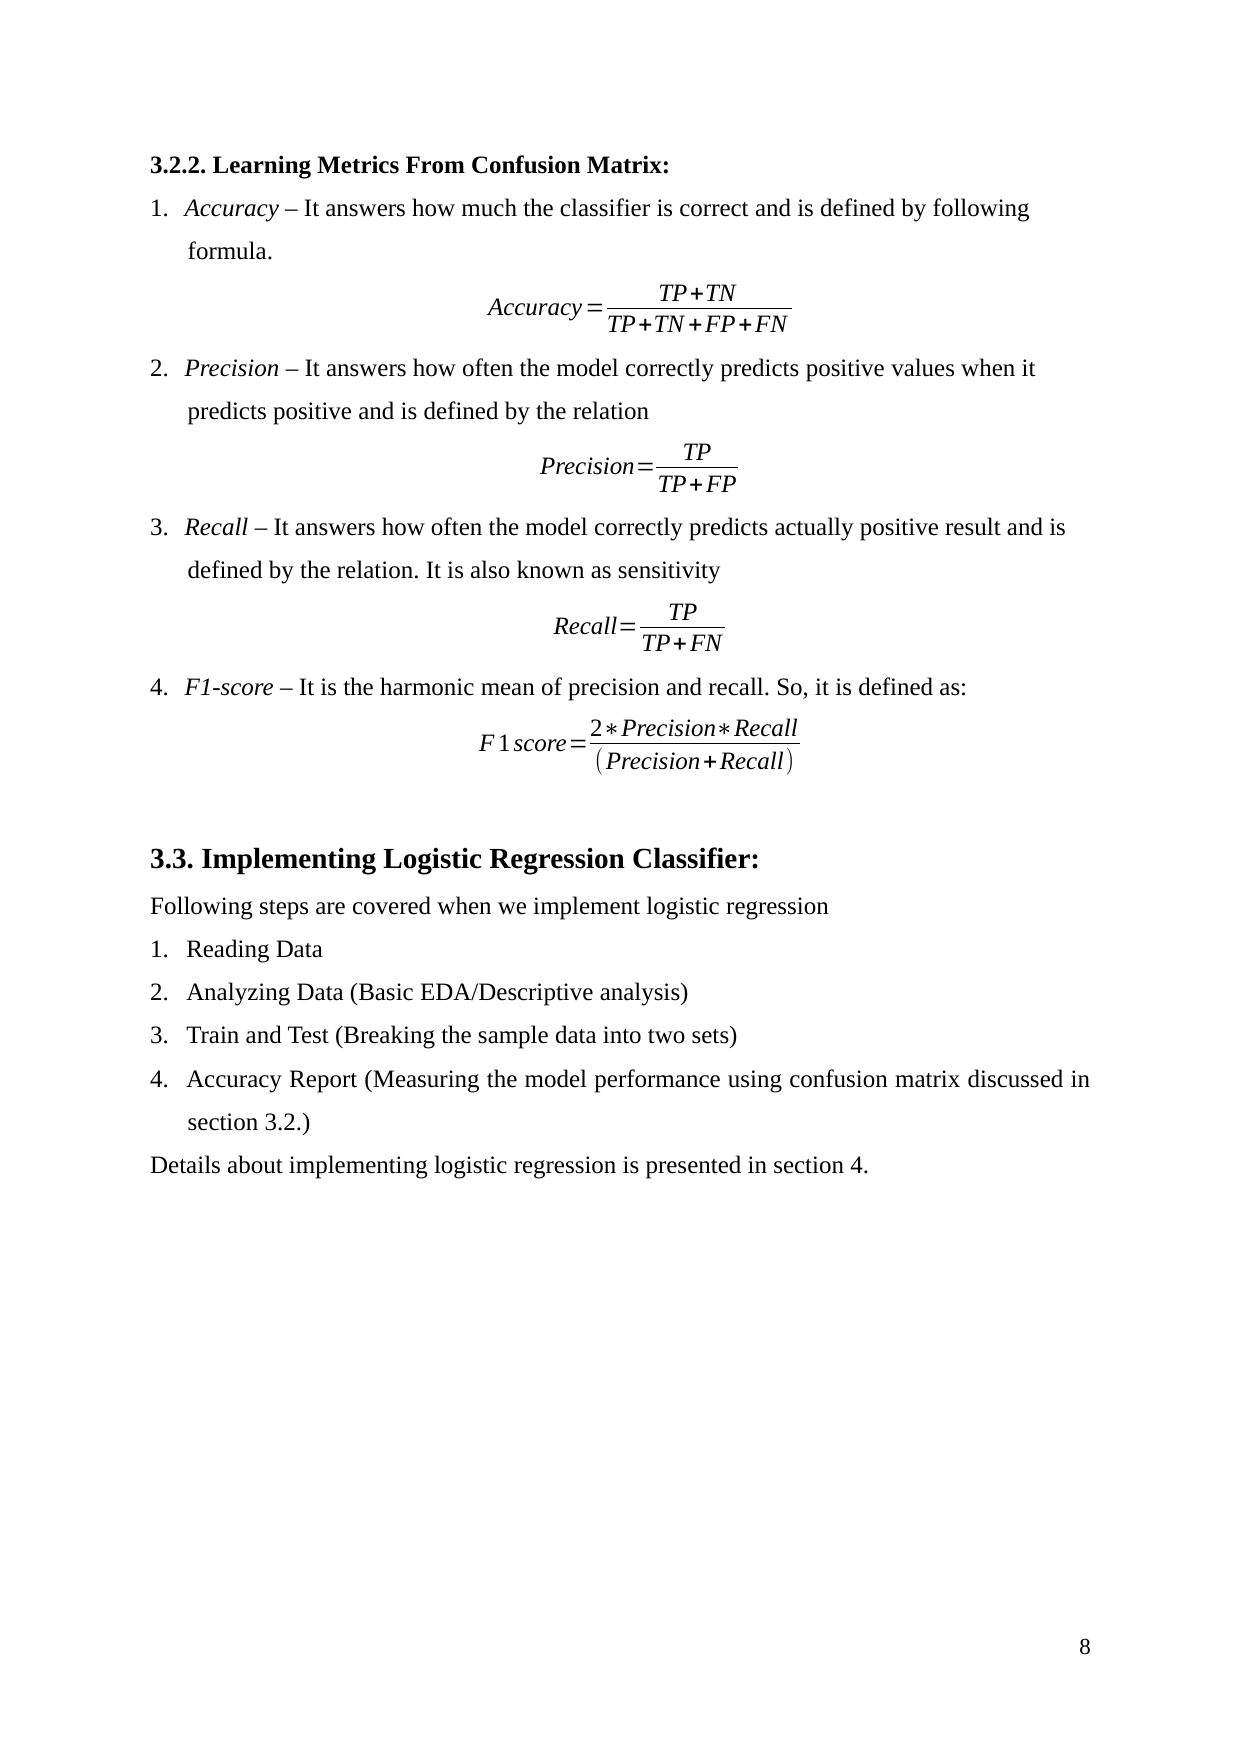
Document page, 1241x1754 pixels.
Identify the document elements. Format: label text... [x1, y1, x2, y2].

list Precision – It answers how often the model correctly predicts positive values when it predicts positive and is defined by the relation [150, 353, 1091, 424]
list Recall – It answers how often the model correctly predicts actually positive result and is defined by the relation. It is also known as sensitivity [150, 512, 1091, 584]
list Accuracy Report (Measuring the model performance using confusion matrix discussed in section 3.2.) [150, 1064, 1091, 1136]
list Accuracy – It answers how much the classifier is correct and is defined by following formula. [150, 193, 1091, 265]
list Train and Test (Breaking the sample data into two sets) [150, 1021, 1091, 1049]
text Following steps are covered when we implement logistic regression [150, 891, 1091, 920]
list F1-score – It is the harmonic mean of precision and recall. So, it is defined as: [150, 672, 1091, 701]
subtitle 3.3. Implementing Logistic Regression Classifier: [150, 841, 1091, 874]
subtitle 3.2.2. Learning Metrics From Confusion Matrix: [150, 150, 1091, 179]
list Reading Data [150, 934, 1091, 963]
list Analyzing Data (Basic EDA/Descriptive analysis) [150, 977, 1091, 1006]
list Details about implementing logistic regression is presented in section 4. [150, 1150, 1091, 1179]
